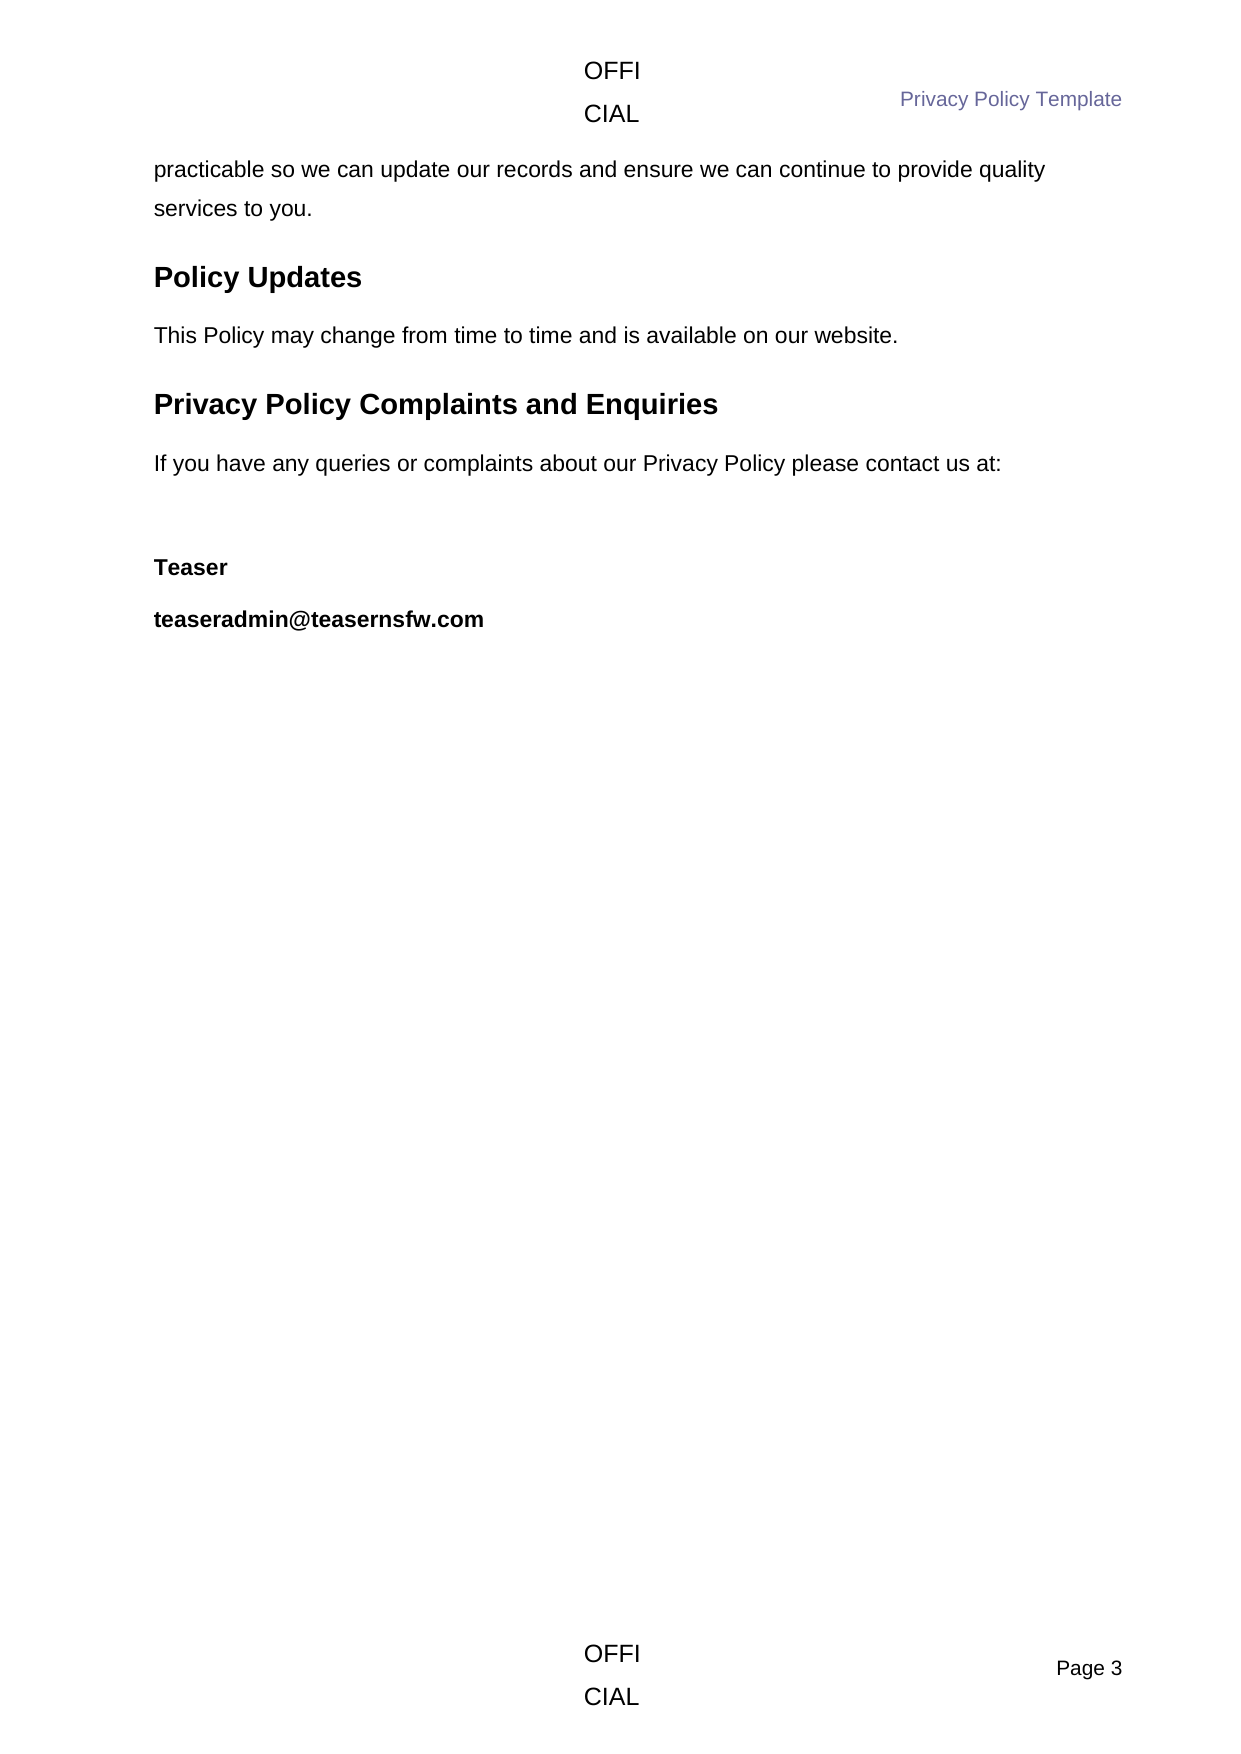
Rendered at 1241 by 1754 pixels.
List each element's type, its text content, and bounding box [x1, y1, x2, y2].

text If you have any queries or complaints about our Privacy Policy please contact us at: [153, 450, 1122, 476]
text teaseradmin@teasernsfw.com [153, 606, 1122, 632]
text practicable so we can update our records and ensure we can continue to provide quality services to you. [153, 156, 1122, 222]
subtitle Policy Updates [153, 260, 1122, 293]
subtitle Privacy Policy Complaints and Enquiries [153, 387, 1122, 421]
text Teaser [153, 554, 1122, 580]
text This Policy may change from time to time and is available on our website. [153, 322, 1122, 349]
